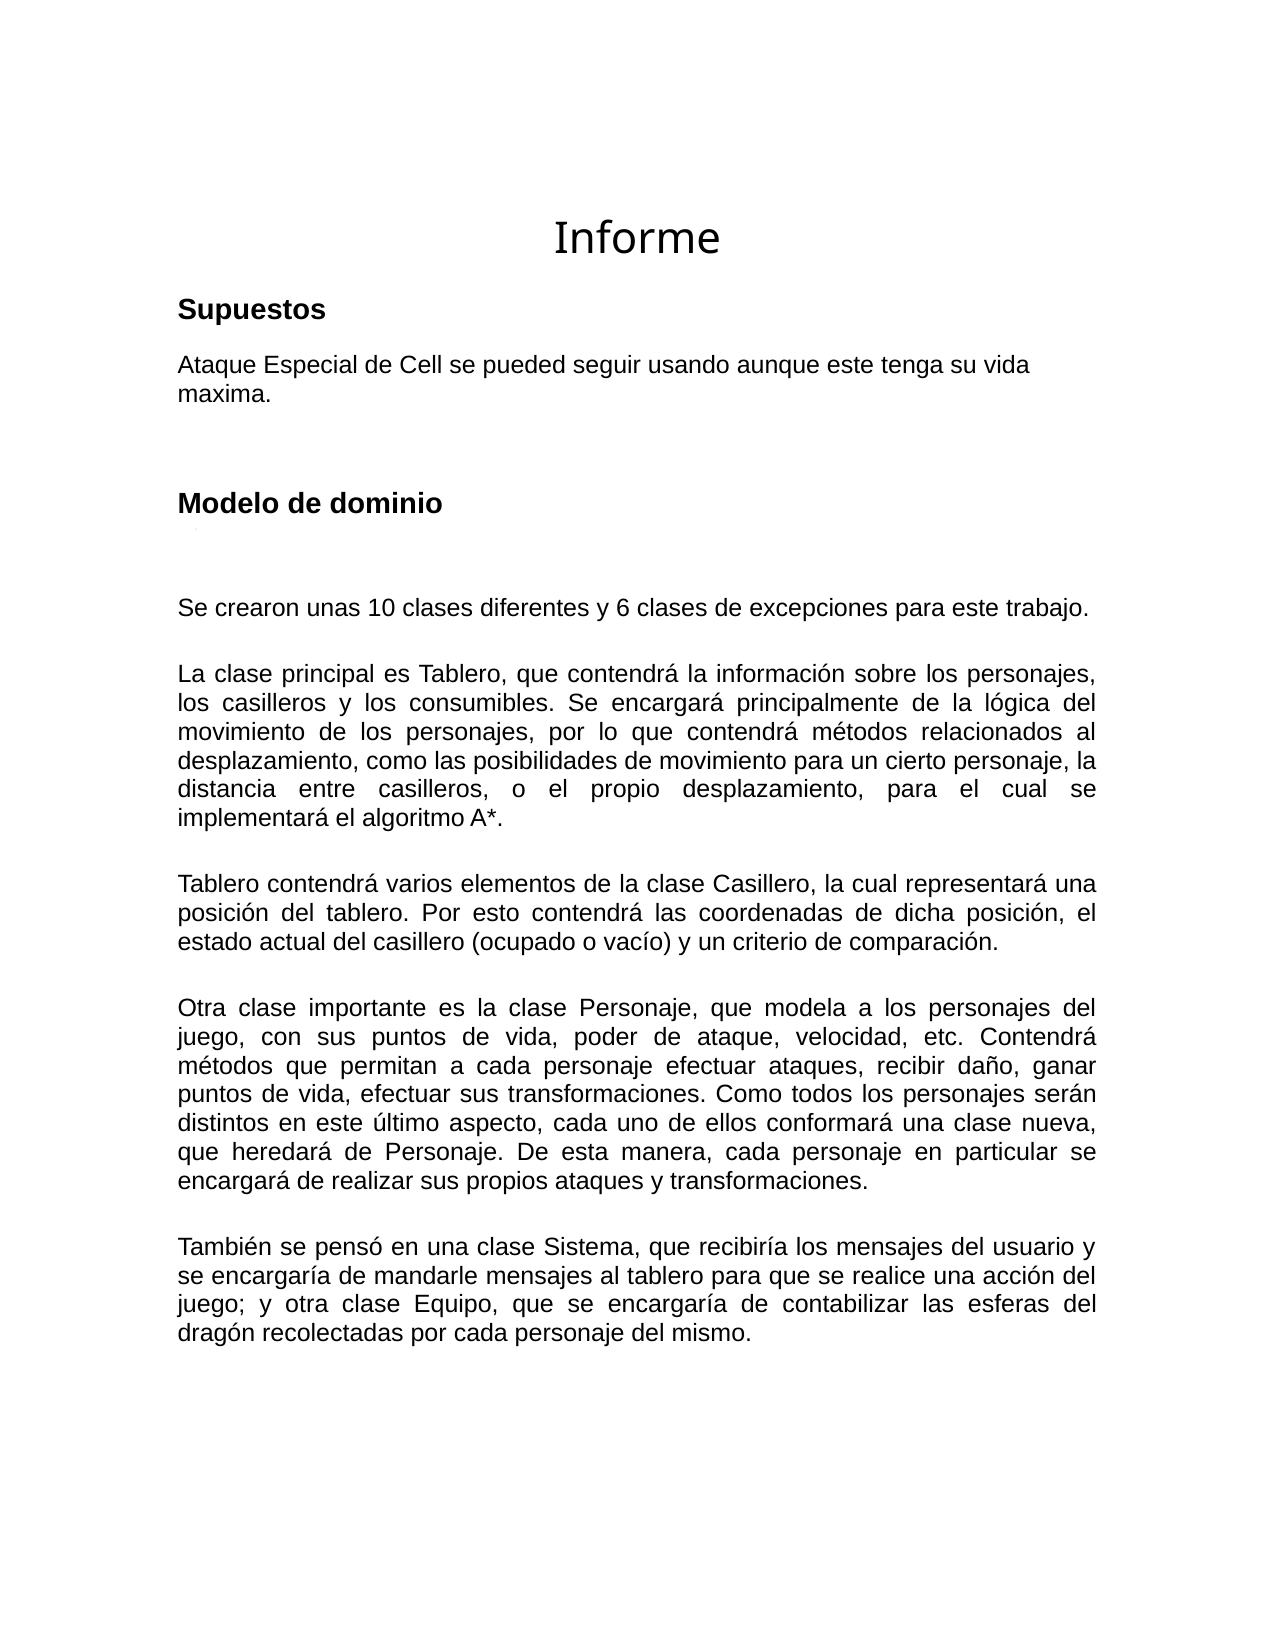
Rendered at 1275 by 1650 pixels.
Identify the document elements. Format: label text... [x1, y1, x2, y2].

subtitle Supuestos [177, 292, 1098, 325]
subtitle La clase principal es Tablero, que contendrá la información sobre los personajes, los casilleros y los consumibles. Se encargará principalmente de la lógica del movimiento de los personajes, por lo que contendrá métodos relacionados al desplazamiento, como las posibilidades de movimiento para un cierto personaje, la distancia entre casilleros, o el propio desplazamiento, para el cual se implementará el algoritmo A*. [177, 659, 1098, 832]
text Informe [177, 207, 1098, 267]
subtitle También se pensó en una clase Sistema, que recibiría los mensajes del usuario y se encargaría de mandarle mensajes al tablero para que se realice una acción del juego; y otra clase Equipo, que se encargaría de contabilizar las esferas del dragón recolectadas por cada personaje del mismo. [177, 1232, 1098, 1347]
subtitle Se crearon unas 10 clases diferentes y 6 clases de excepciones para este trabajo. [177, 593, 1098, 622]
subtitle Modelo de dominio [177, 486, 1098, 519]
subtitle Ataque Especial de Cell se pueded seguir usando aunque este tenga su vida maxima. [177, 350, 1098, 408]
subtitle Otra clase importante es la clase Personaje, que modela a los personajes del juego, con sus puntos de vida, poder de ataque, velocidad, etc. Contendrá métodos que permitan a cada personaje efectuar ataques, recibir daño, ganar puntos de vida, efectuar sus transformaciones. Como todos los personajes serán distintos en este último aspecto, cada uno de ellos conformará una clase nueva, que heredará de Personaje. De esta manera, cada personaje en particular se encargará de realizar sus propios ataques y transformaciones. [177, 993, 1098, 1194]
subtitle Tablero contendrá varios elementos de la clase Casillero, la cual representará una posición del tablero. Por esto contendrá las coordenadas de dicha posición, el estado actual del casillero (ocupado o vacío) y un criterio de comparación. [177, 869, 1098, 956]
